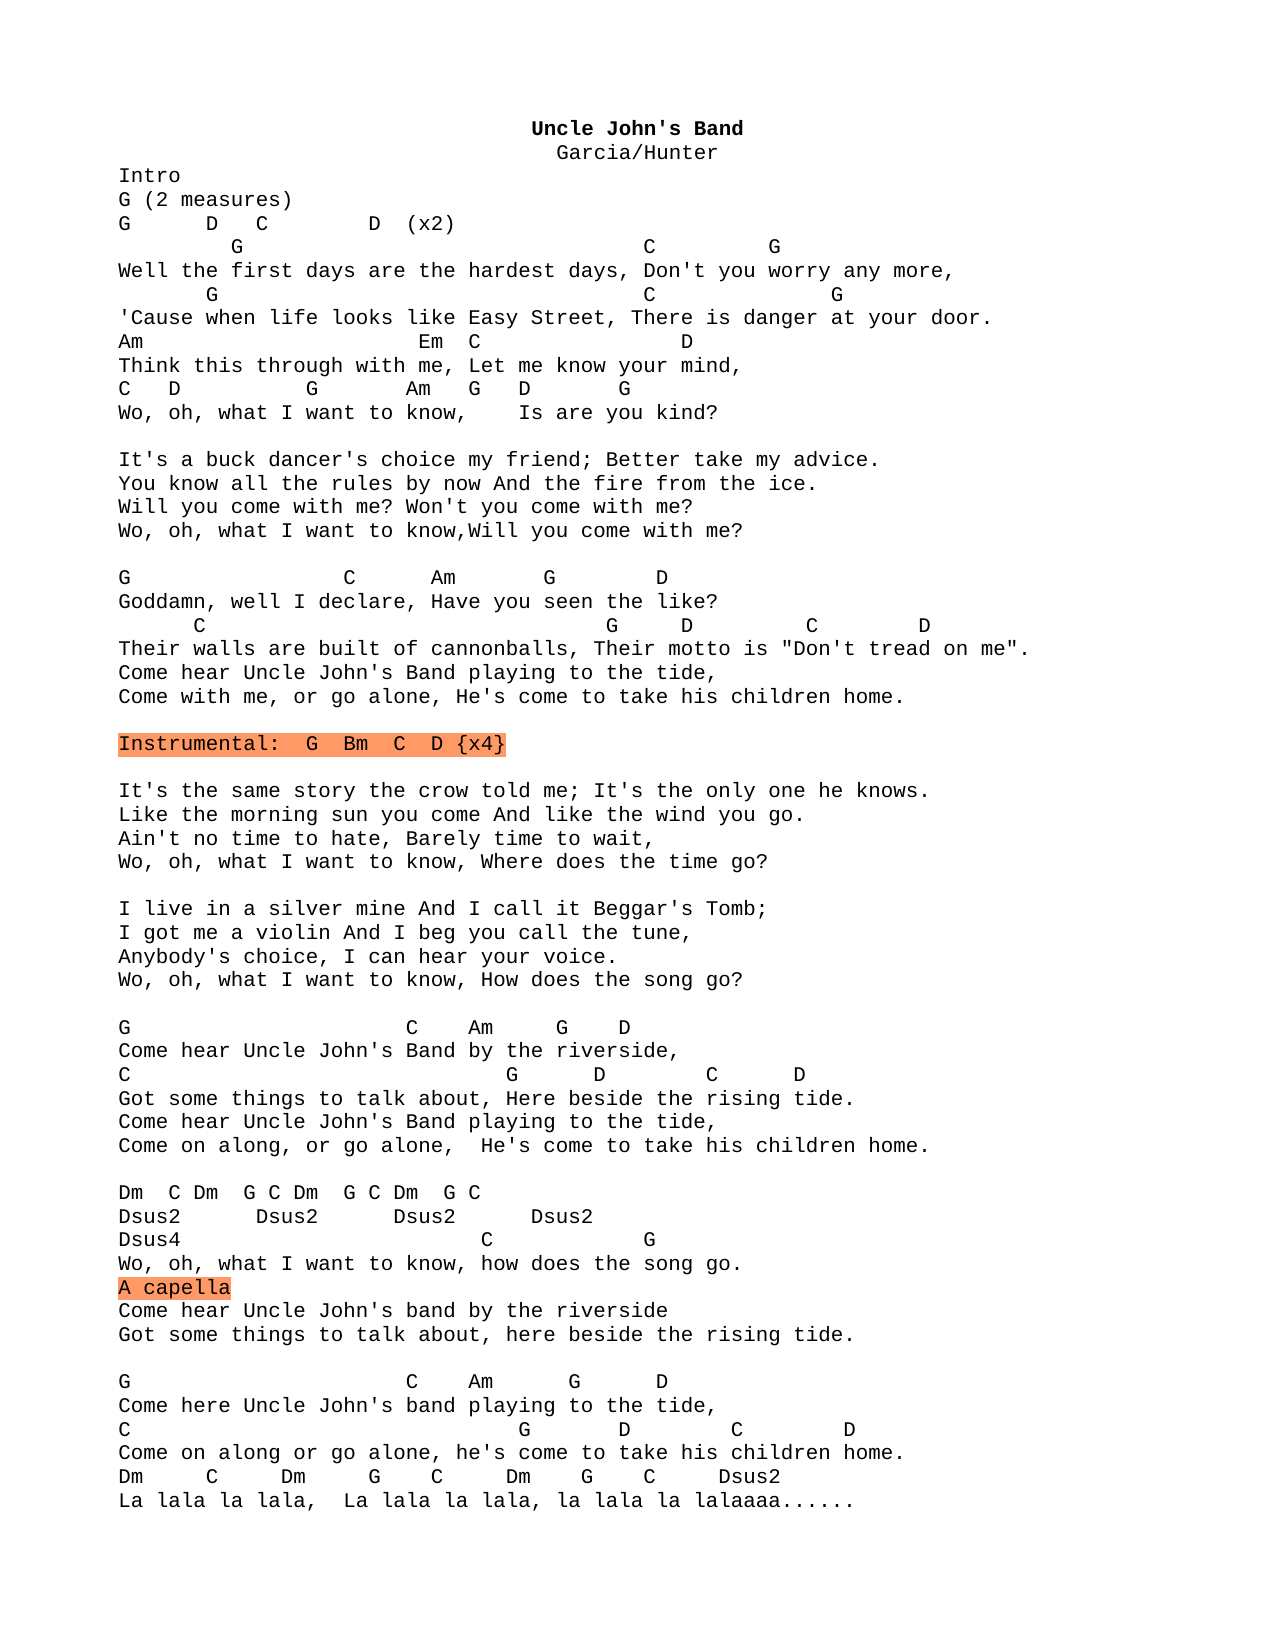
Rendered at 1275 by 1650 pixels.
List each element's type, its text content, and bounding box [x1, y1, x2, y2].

text C G D C D [118, 615, 1157, 638]
text C G D C D [118, 1064, 1157, 1088]
text Wo, oh, what I want to know, Is are you kind? [118, 402, 1157, 426]
text G C Am G D [118, 1371, 1157, 1395]
text La lala la lala, La lala la lala, la lala la lalaaaa...... [118, 1489, 1157, 1513]
text Dsus4 C G [118, 1229, 1157, 1253]
text Come on along, or go alone, He's come to take his children home. [118, 1135, 1157, 1158]
text Uncle John's Band [118, 118, 1157, 142]
text Am Em C D [118, 331, 1157, 354]
text I live in a silver mine And I call it Beggar's Tomb; [118, 898, 1157, 922]
text Come hear Uncle John's Band playing to the tide, [118, 1111, 1157, 1135]
text A capella [118, 1277, 1157, 1300]
text Come on along or go alone, he's come to take his children home. [118, 1442, 1157, 1466]
text Ain't no time to hate, Barely time to wait, [118, 827, 1157, 851]
text Intro [118, 165, 1157, 189]
text Wo, oh, what I want to know, how does the song go. [118, 1253, 1157, 1277]
text Dm C Dm G C Dm G C Dsus2 [118, 1466, 1157, 1489]
text Anybody's choice, I can hear your voice. [118, 946, 1157, 969]
text Instrumental: G Bm C D {x4} [118, 733, 1157, 757]
text Like the morning sun you come And like the wind you go. [118, 804, 1157, 827]
text Will you come with me? Won't you come with me? [118, 496, 1157, 520]
text Come hear Uncle John's Band by the riverside, [118, 1040, 1157, 1064]
text Come with me, or go alone, He's come to take his children home. [118, 686, 1157, 709]
text Come hear Uncle John's band by the riverside [118, 1300, 1157, 1324]
text Got some things to talk about, here beside the rising tide. [118, 1324, 1157, 1348]
text Dm C Dm G C Dm G C Dm G C [118, 1182, 1157, 1206]
text G (2 measures) [118, 189, 1157, 213]
text Come here Uncle John's band playing to the tide, [118, 1395, 1157, 1419]
text Wo, oh, what I want to know,Will you come with me? [118, 520, 1157, 544]
text G C Am G D [118, 567, 1157, 591]
text C D G Am G D G [118, 378, 1157, 402]
text Wo, oh, what I want to know, Where does the time go? [118, 851, 1157, 875]
text Think this through with me, Let me know your mind, [118, 354, 1157, 378]
text Well the first days are the hardest days, Don't you worry any more, [118, 260, 1157, 284]
text 'Cause when life looks like Easy Street, There is danger at your door. [118, 307, 1157, 331]
text Goddamn, well I declare, Have you seen the like? [118, 591, 1157, 615]
text Their walls are built of cannonballs, Their motto is "Don't tread on me". [118, 638, 1157, 662]
text Dsus2 Dsus2 Dsus2 Dsus2 [118, 1206, 1157, 1229]
text G C Am G D [118, 1017, 1157, 1040]
text G C G [118, 284, 1157, 307]
text Garcia/Hunter [118, 142, 1157, 165]
text Wo, oh, what I want to know, How does the song go? [118, 969, 1157, 993]
text It's the same story the crow told me; It's the only one he knows. [118, 780, 1157, 804]
text G C G [118, 236, 1157, 260]
text Come hear Uncle John's Band playing to the tide, [118, 662, 1157, 686]
text It's a buck dancer's choice my friend; Better take my advice. [118, 449, 1157, 473]
text I got me a violin And I beg you call the tune, [118, 922, 1157, 946]
text G D C D (x2) [118, 213, 1157, 236]
text Got some things to talk about, Here beside the rising tide. [118, 1088, 1157, 1111]
text You know all the rules by now And the fire from the ice. [118, 473, 1157, 496]
text C G D C D [118, 1419, 1157, 1442]
